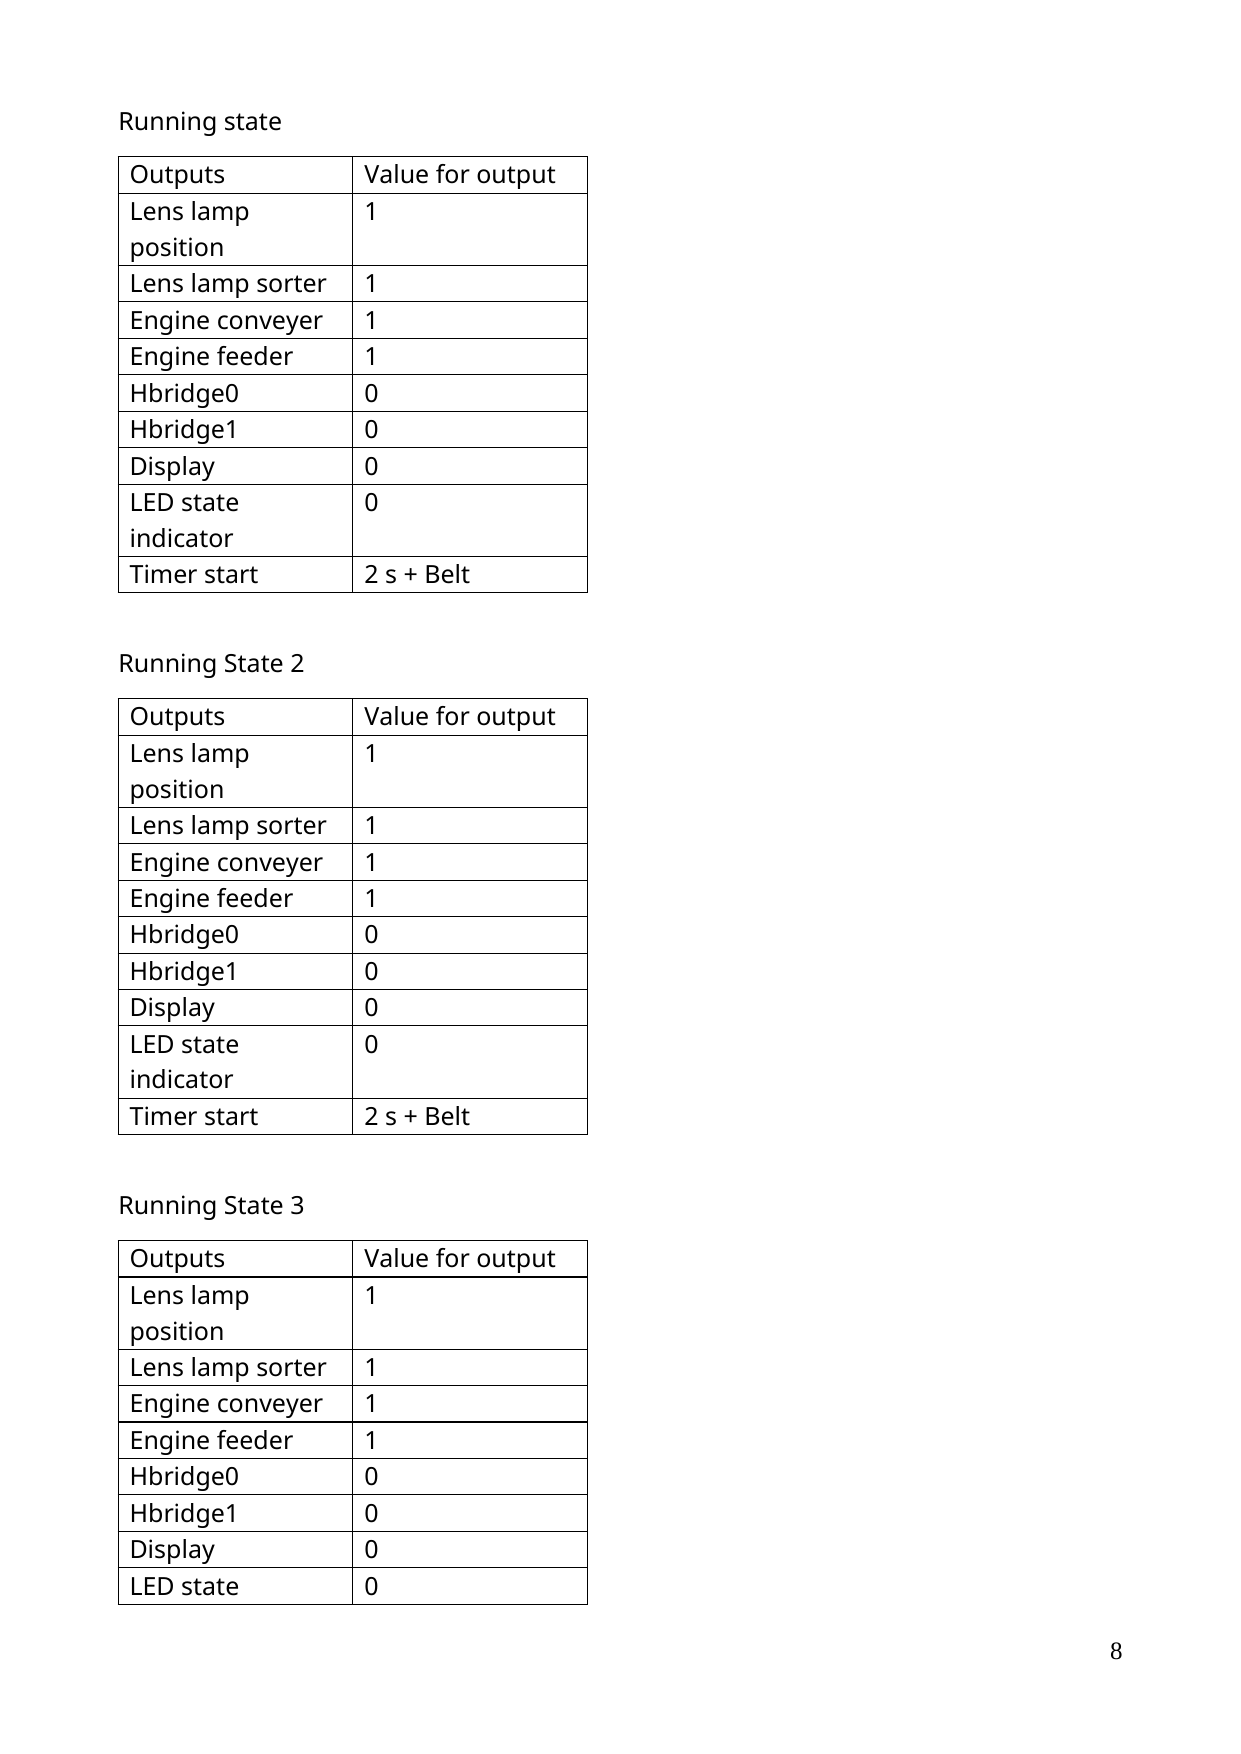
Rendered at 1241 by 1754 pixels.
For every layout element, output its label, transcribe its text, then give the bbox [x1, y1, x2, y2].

table_cell 1 [353, 808, 587, 843]
table_header Outputs [119, 1241, 352, 1276]
table_cell Hbridge0 [119, 375, 352, 411]
table_cell Engine feeder [119, 881, 352, 916]
table_cell Hbridge1 [119, 1495, 352, 1531]
table_cell Display [119, 448, 352, 483]
table_cell Engine conveyer [119, 302, 352, 338]
table_cell Engine feeder [119, 339, 352, 374]
table_cell LED state indicator [119, 1026, 352, 1098]
table_cell Hbridge1 [119, 412, 352, 447]
table_cell 1 [353, 266, 587, 301]
table_cell 1 [353, 844, 587, 879]
table_cell Engine feeder [119, 1423, 352, 1458]
table_cell 1 [353, 881, 587, 916]
table_cell 1 [353, 1278, 587, 1348]
table_header Outputs [119, 157, 352, 193]
table_cell 0 [353, 954, 587, 989]
table_cell Lens lamp position [119, 1278, 352, 1348]
table_cell 1 [353, 1423, 587, 1458]
table_cell 1 [353, 339, 587, 374]
table_cell 0 [353, 1026, 587, 1098]
table_cell LED state indicator [119, 485, 352, 556]
table_cell Engine conveyer [119, 1386, 352, 1421]
table_cell Lens lamp sorter [119, 266, 352, 301]
table_cell Lens lamp position [119, 194, 352, 265]
table_cell 0 [353, 375, 587, 411]
table_cell 2 s + Belt [353, 557, 587, 592]
table_cell 1 [353, 302, 587, 338]
table_cell Timer start [119, 1099, 352, 1134]
text Running State 2 [118, 646, 1122, 680]
table_cell Display [119, 990, 352, 1025]
table_cell 2 s + Belt [353, 1099, 587, 1134]
table_cell Hbridge0 [119, 917, 352, 952]
table_header Value for output [353, 1241, 587, 1276]
table_cell Hbridge0 [119, 1459, 352, 1494]
table_cell 0 [353, 1495, 587, 1531]
table_cell LED state [119, 1568, 352, 1604]
table_cell Lens lamp sorter [119, 1350, 352, 1385]
table_cell Timer start [119, 557, 352, 592]
table_cell 0 [353, 1568, 587, 1604]
table_cell 0 [353, 917, 587, 952]
table_header Outputs [119, 699, 352, 734]
table_cell 0 [353, 1532, 587, 1567]
table_cell 0 [353, 990, 587, 1025]
table_cell 0 [353, 412, 587, 447]
table_cell 0 [353, 485, 587, 556]
table_header Value for output [353, 699, 587, 734]
table_cell Hbridge1 [119, 954, 352, 989]
text Running state [118, 104, 1122, 138]
table_cell Lens lamp position [119, 736, 352, 807]
table_cell 1 [353, 1386, 587, 1421]
text Running State 3 [118, 1187, 1122, 1222]
table_cell 0 [353, 448, 587, 483]
table_cell 1 [353, 1350, 587, 1385]
table_cell 0 [353, 1459, 587, 1494]
table_cell Lens lamp sorter [119, 808, 352, 843]
table_header Value for output [353, 157, 587, 193]
table_cell Display [119, 1532, 352, 1567]
table_cell 1 [353, 194, 587, 265]
table_cell Engine conveyer [119, 844, 352, 879]
table_cell 1 [353, 736, 587, 807]
